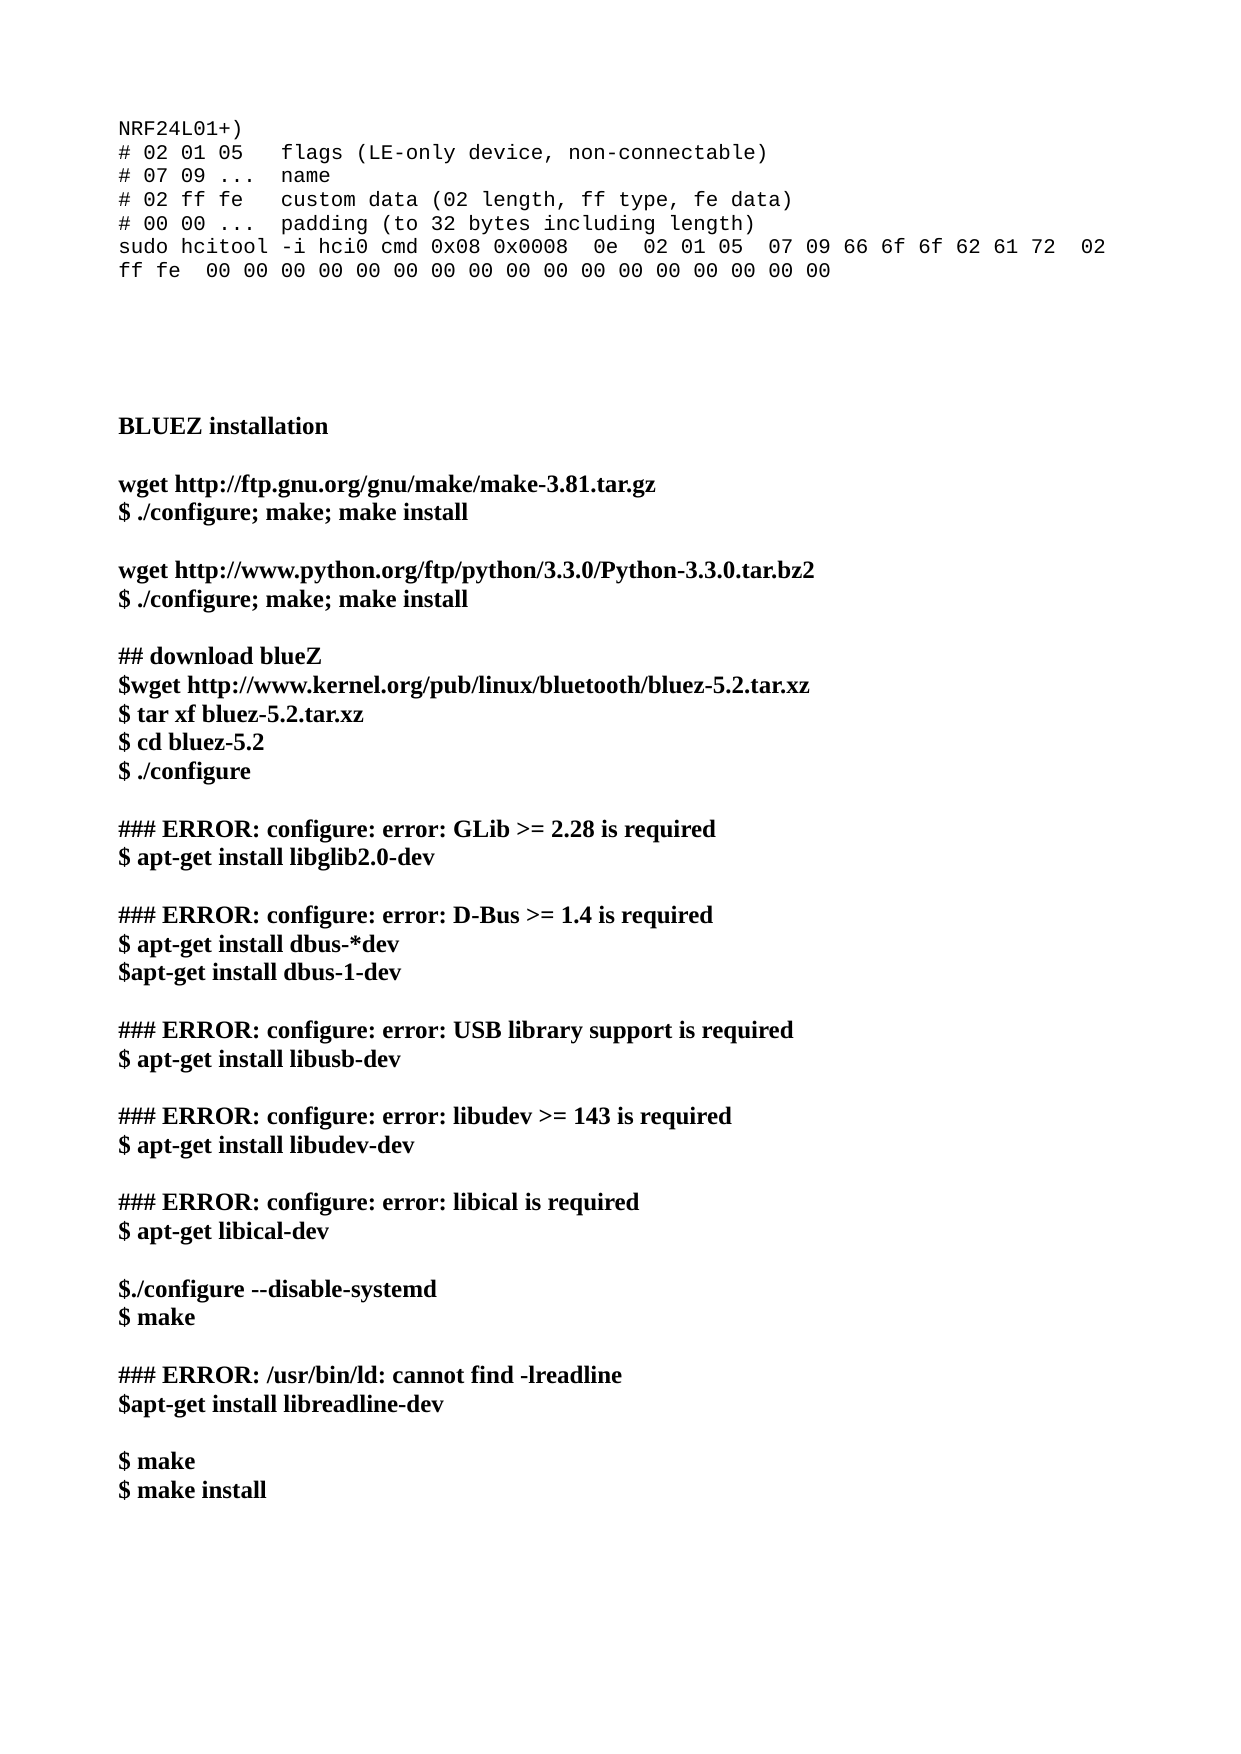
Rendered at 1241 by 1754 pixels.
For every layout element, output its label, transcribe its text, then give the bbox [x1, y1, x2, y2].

text # 02 ff fe custom data (02 length, ff type, fe data) [118, 189, 1122, 213]
text wget http://ftp.gnu.org/gnu/make/make-3.81.tar.gz $ ./configure; make; make install wget http://www.python.org/ftp/python/3.3.0/Python-3.3.0.tar.bz2 $ ./configure; make; make install ## download blueZ $wget http://www.kernel.org/pub/linux/bluetooth/bluez-5.2.tar.xz $ tar xf bluez-5.2.tar.xz $ cd bluez-5.2 $ ./configure ### ERROR: configure: error: GLib >= 2.28 is required $ apt-get install libglib2.0-dev ### ERROR: configure: error: D-Bus >= 1.4 is required $ apt-get install dbus-*dev [118, 469, 1122, 957]
text NRF24L01+) [118, 118, 1122, 142]
text $apt-get install dbus-1-dev ### ERROR: configure: error: USB library support is required $ apt-get install libusb-dev ### ERROR: configure: error: libudev >= 143 is required $ apt-get install libudev-dev ### ERROR: configure: error: libical is required $ apt-get libical-dev $./configure --disable-systemd $ make ### ERROR: /usr/bin/ld: cannot find -lreadline $apt-get install libreadline-dev $ make $ make install [118, 957, 1122, 1504]
text BLUEZ installation [118, 411, 1122, 440]
text # 02 01 05 flags (LE-only device, non-connectable) [118, 142, 1122, 165]
text # 00 00 ... padding (to 32 bytes including length) [118, 213, 1122, 236]
text # 07 09 ... name [118, 165, 1122, 189]
text sudo hcitool -i hci0 cmd 0x08 0x0008 0e 02 01 05 07 09 66 6f 6f 62 61 72 02 ff fe 00 00 00 00 00 00 00 00 00 00 00 00 00 00 00 00 00 [118, 236, 1122, 284]
